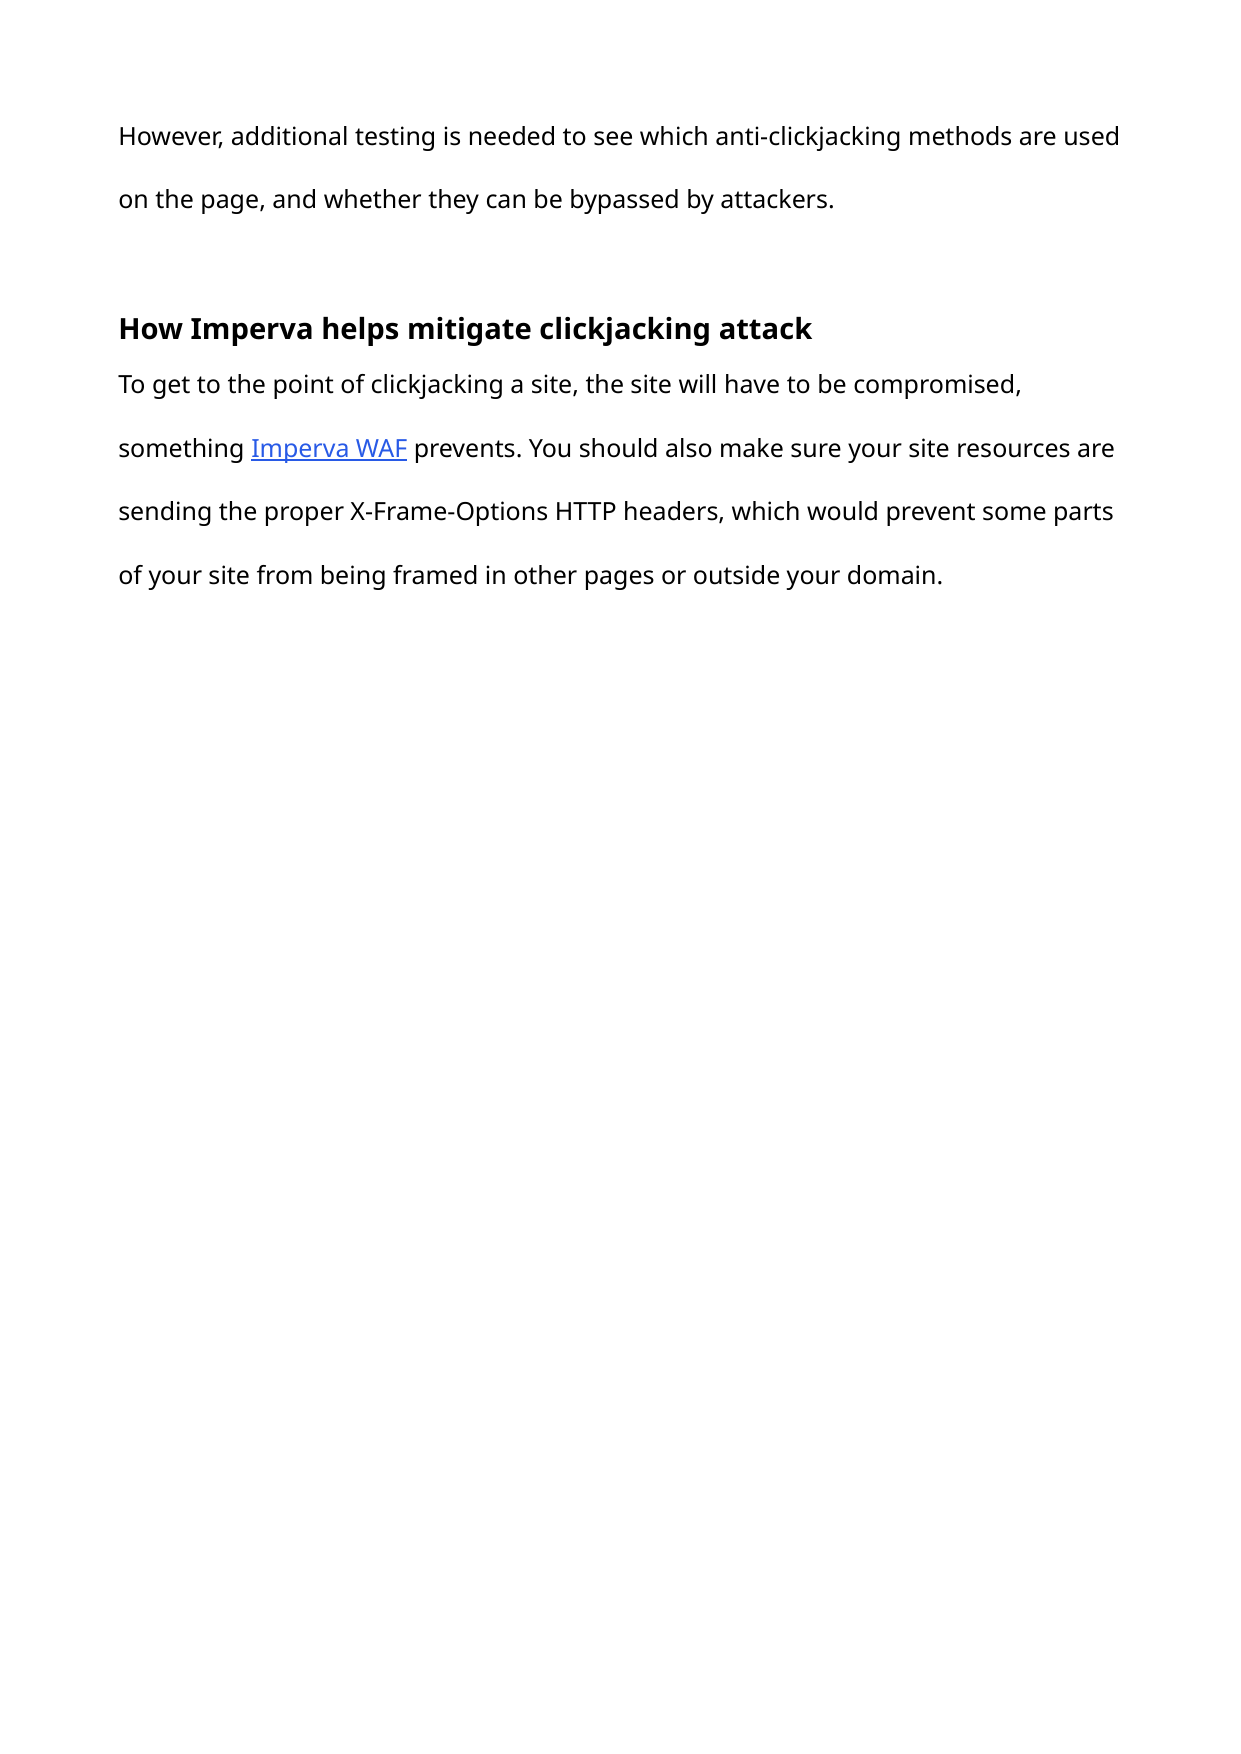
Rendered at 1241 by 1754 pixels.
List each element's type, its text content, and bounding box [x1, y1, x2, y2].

text To get to the point of clickjacking a site, the site will have to be compromised, something Imperva WAF prevents. You should also make sure your site resources are sending the proper X-Frame-Options HTTP headers, which would prevent some parts of your site from being framed in other pages or outside your domain. [118, 367, 1122, 592]
subtitle How Imperva helps mitigate clickjacking attack [118, 308, 1122, 348]
text However, additional testing is needed to see which anti-clickjacking methods are used on the page, and whether they can be bypassed by attackers. [118, 118, 1122, 216]
